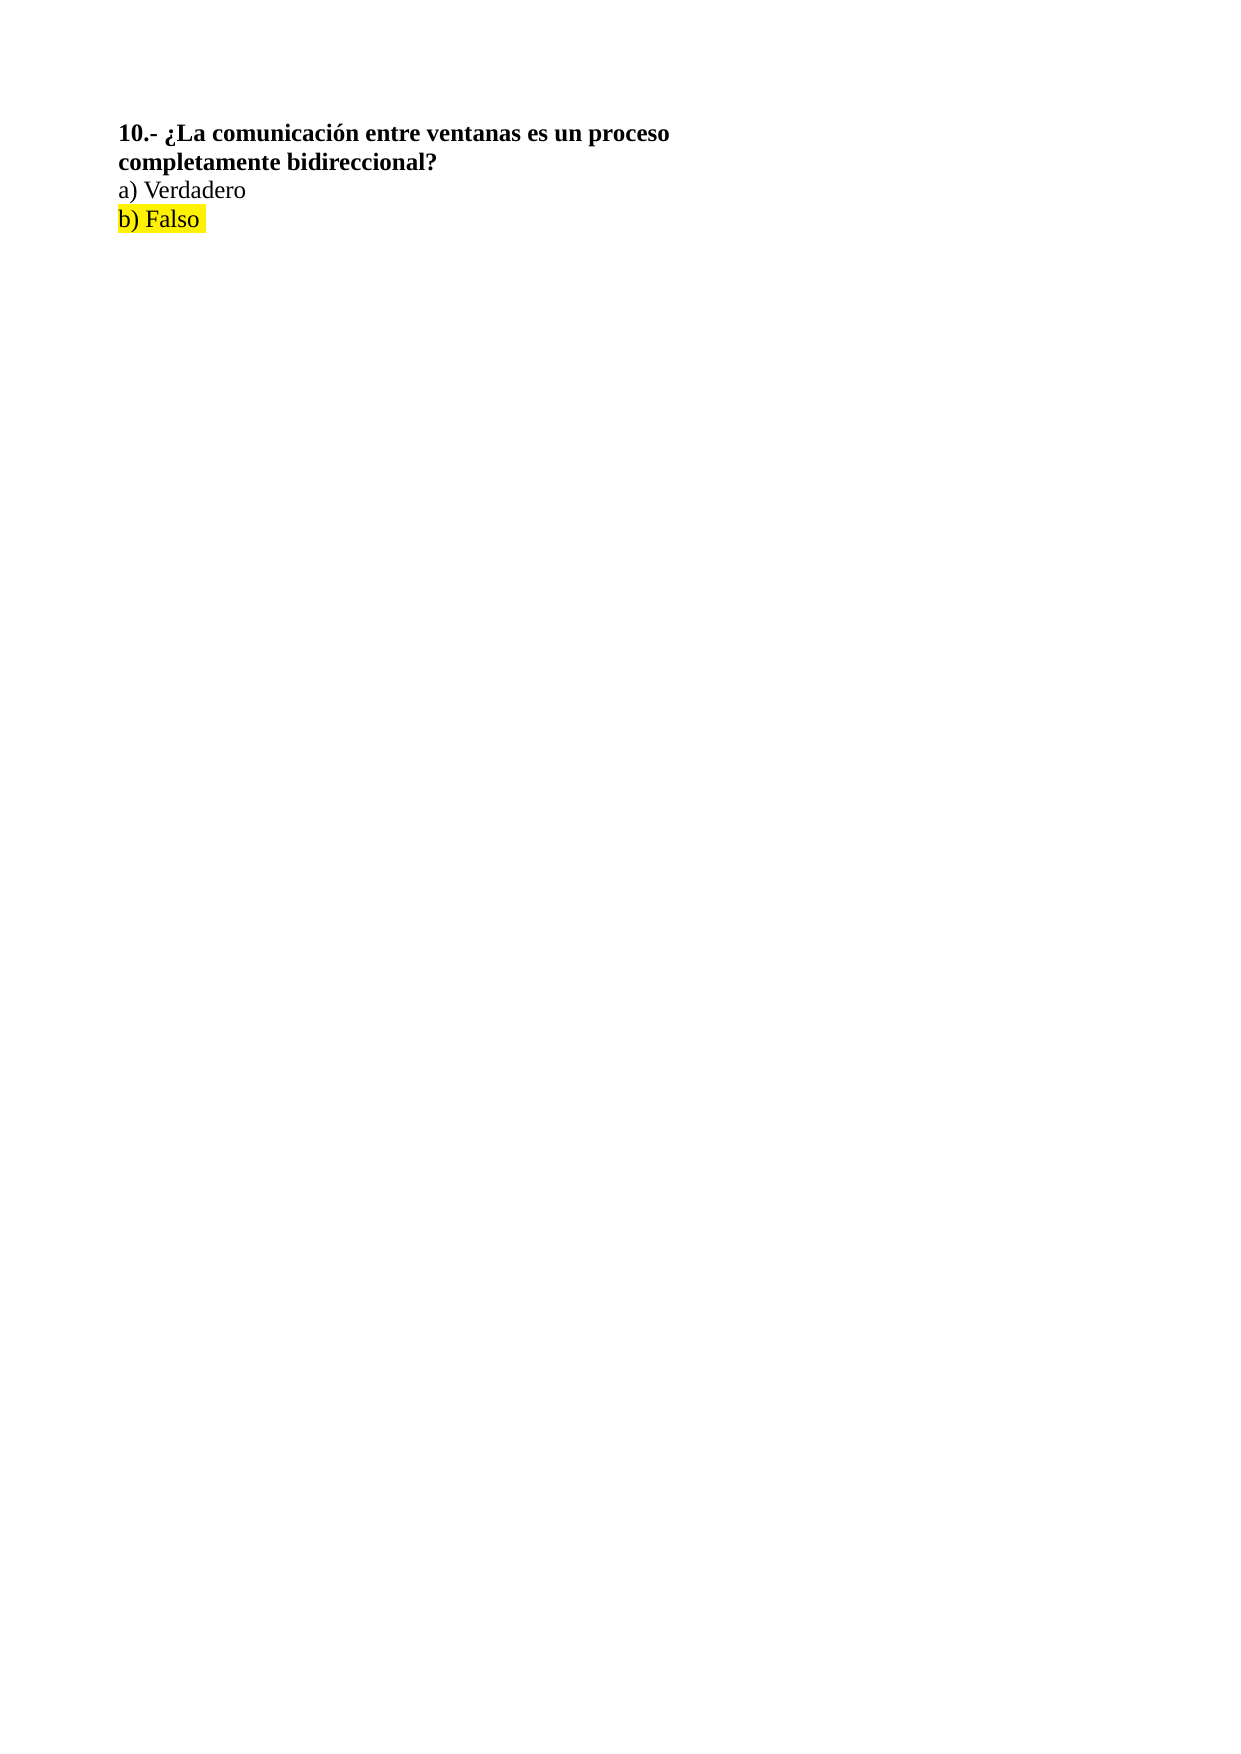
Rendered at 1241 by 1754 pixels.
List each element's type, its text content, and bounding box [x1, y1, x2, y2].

text 10.- ¿La comunicación entre ventanas es un proceso [118, 118, 1122, 147]
text a) Verdadero [118, 176, 1122, 204]
text b) Falso [118, 204, 1122, 233]
text completamente bidireccional? [118, 147, 1122, 176]
